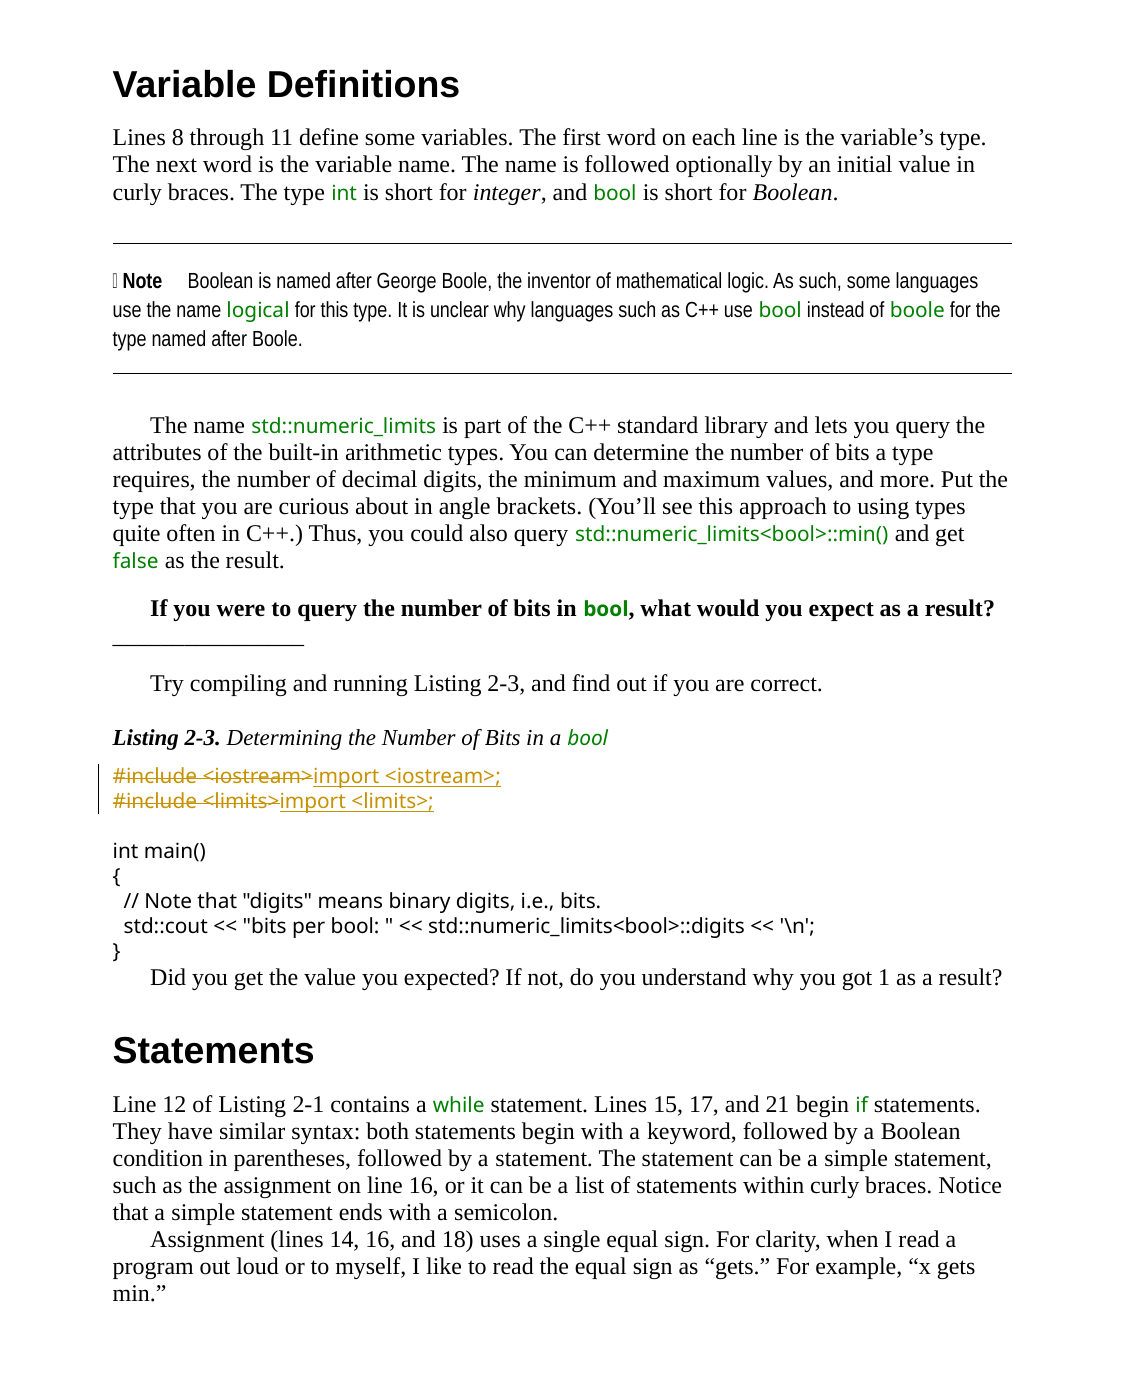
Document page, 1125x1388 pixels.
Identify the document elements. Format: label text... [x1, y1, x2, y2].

text If you were to query the number of bits in bool, what would you expect as a result? ________________ [112, 595, 1012, 649]
text std::cout << "bits per bool: " << std::numeric_limits<bool>::digits << '\n'; [112, 914, 997, 939]
text  Note Boolean is named after George Boole, the inventor of mathematical logic. As such, some languages use the name logical for this type. It is unclear why languages such as C++ use bool instead of boole for the type named after Boole. [112, 244, 1012, 374]
text The name std::numeric_limits is part of the C++ standard library and lets you query the attributes of the built-in arithmetic types. You can determine the number of bits a type requires, the number of decimal digits, the minimum and maximum values, and more. Put the type that you are curious about in angle brackets. (You’ll see this approach to using types quite often in C++.) Thus, you could also query std::numeric_limits<bool>::min() and get false as the result. [112, 412, 1012, 574]
text int main() [112, 839, 997, 864]
text // Note that "digits" means binary digits, i.e., bits. [112, 889, 997, 914]
text Assignment (lines 14, 16, and 18) uses a single equal sign. For clarity, when I read a program out loud or to myself, I like to read the equal sign as “gets.” For example, “x gets min.” [112, 1226, 1012, 1307]
subtitle Variable Definitions [112, 62, 1012, 105]
text Did you get the value you expected? If not, do you understand why you got 1 as a result? [112, 964, 1012, 991]
text Listing 2-3. Determining the Number of Bits in a bool [112, 722, 1012, 751]
text Try compiling and running Listing 2-3, and find out if you are correct. [112, 670, 1012, 697]
subtitle Statements [112, 1028, 1012, 1071]
text { [112, 864, 997, 889]
text Lines 8 through 11 define some variables. The first word on each line is the variable’s type. The next word is the variable name. The name is followed optionally by an initial value in curly braces. The type int is short for integer, and bool is short for Boolean. [112, 124, 1012, 205]
text import <iostream>; [112, 764, 997, 789]
text Line 12 of Listing 2-1 contains a while statement. Lines 15, 17, and 21 begin if statements. They have similar syntax: both statements begin with a keyword, followed by a Boolean condition in parentheses, followed by a statement. The statement can be a simple statement, such as the assignment on line 16, or it can be a list of statements within curly braces. Notice that a simple statement ends with a semicolon. [112, 1090, 1012, 1226]
text import <limits>; [112, 789, 997, 814]
text } [112, 939, 997, 964]
